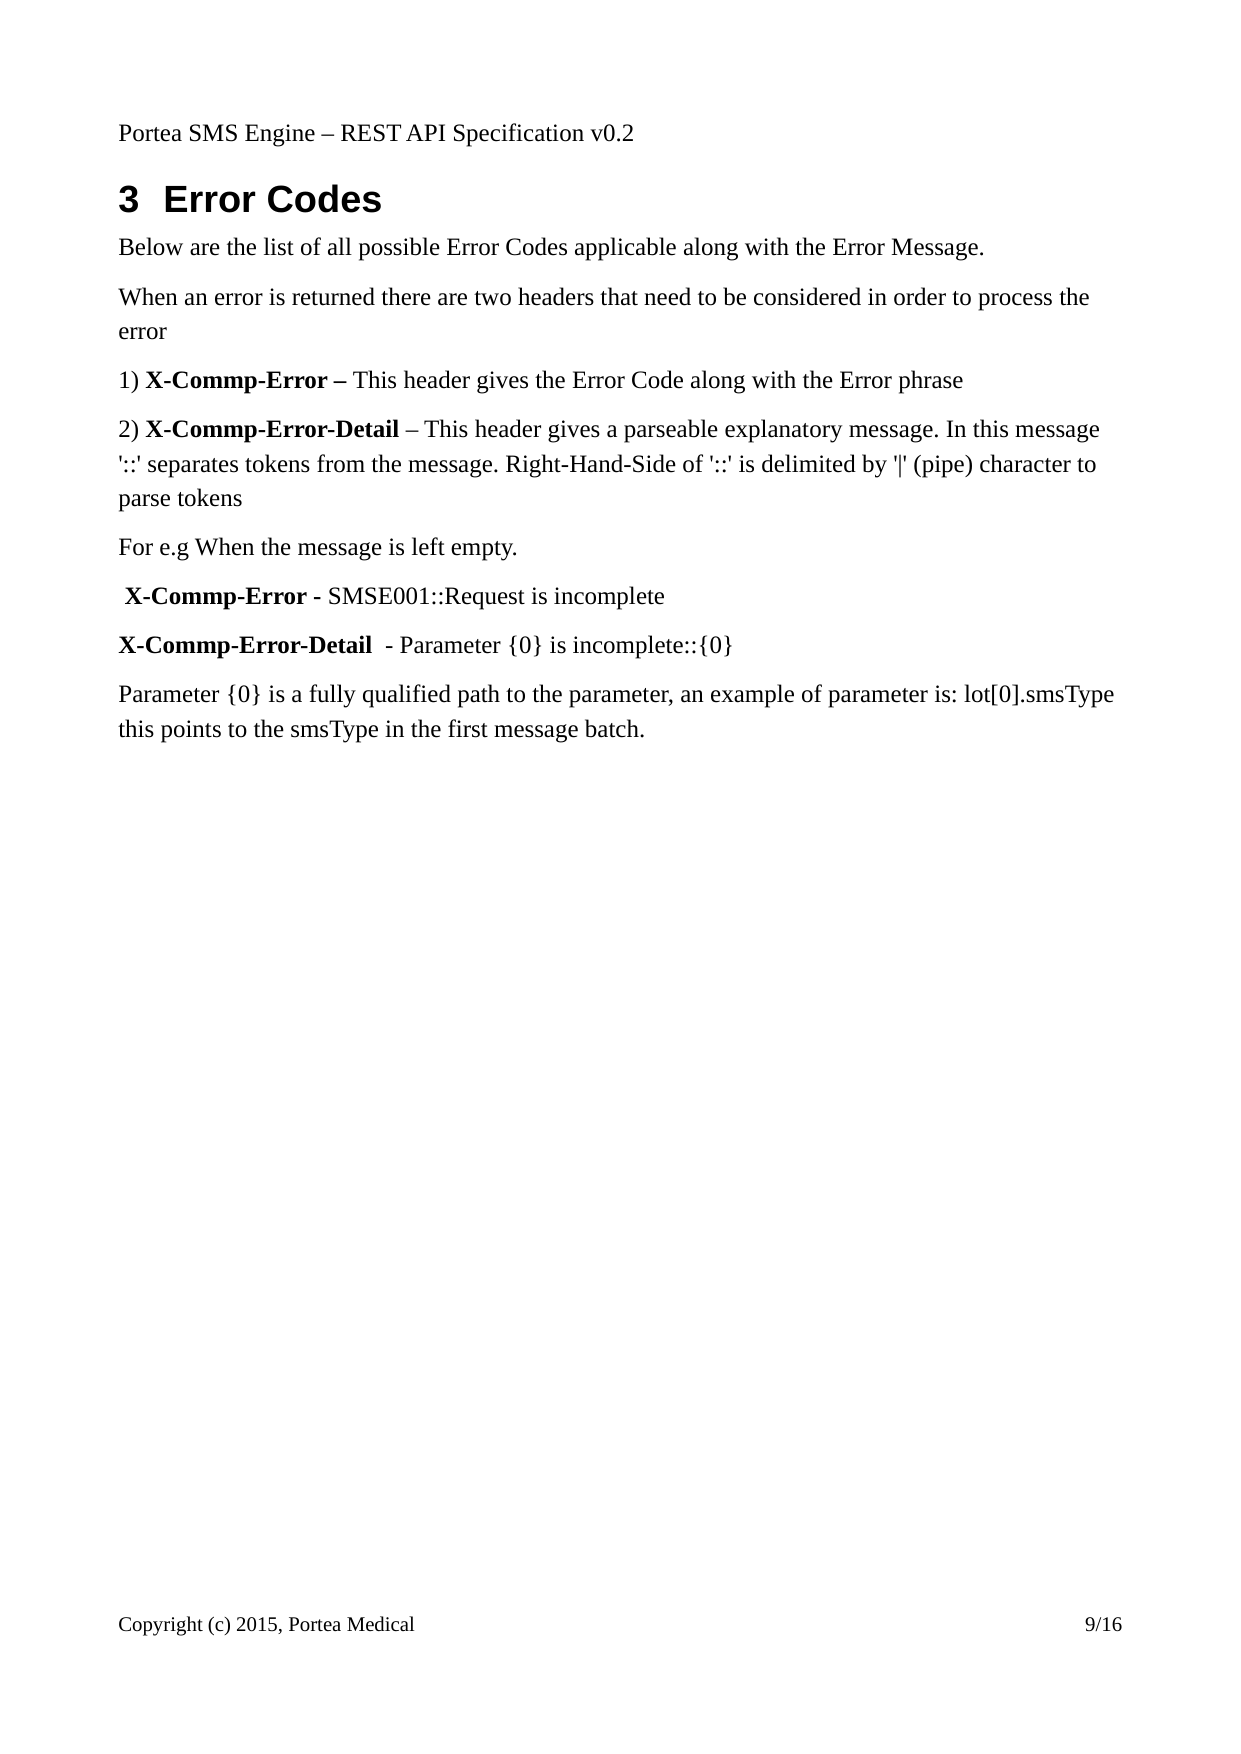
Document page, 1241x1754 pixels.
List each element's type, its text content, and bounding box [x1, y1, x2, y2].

text 2) X-Commp-Error-Detail – This header gives a parseable explanatory message. In this message '::' separates tokens from the message. Right-Hand-Side of '::' is delimited by '|' (pipe) character to parse tokens [118, 414, 1122, 512]
text X-Commp-Error - SMSE001::Request is incomplete [118, 581, 1122, 610]
text 1) X-Commp-Error – This header gives the Error Code along with the Error phrase [118, 365, 1122, 394]
text For e.g When the message is left empty. [118, 532, 1122, 561]
text When an error is returned there are two headers that need to be considered in order to process the error [118, 282, 1122, 345]
text Below are the list of all possible Error Codes applicable along with the Error Message. [118, 232, 1122, 261]
subtitle Error Codes [118, 176, 1122, 220]
text Parameter {0} is a fully qualified path to the parameter, an example of parameter is: lot[0].smsType this points to the smsType in the first message batch. [118, 679, 1122, 743]
text X-Commp-Error-Detail - Parameter {0} is incomplete::{0} [118, 630, 1122, 659]
